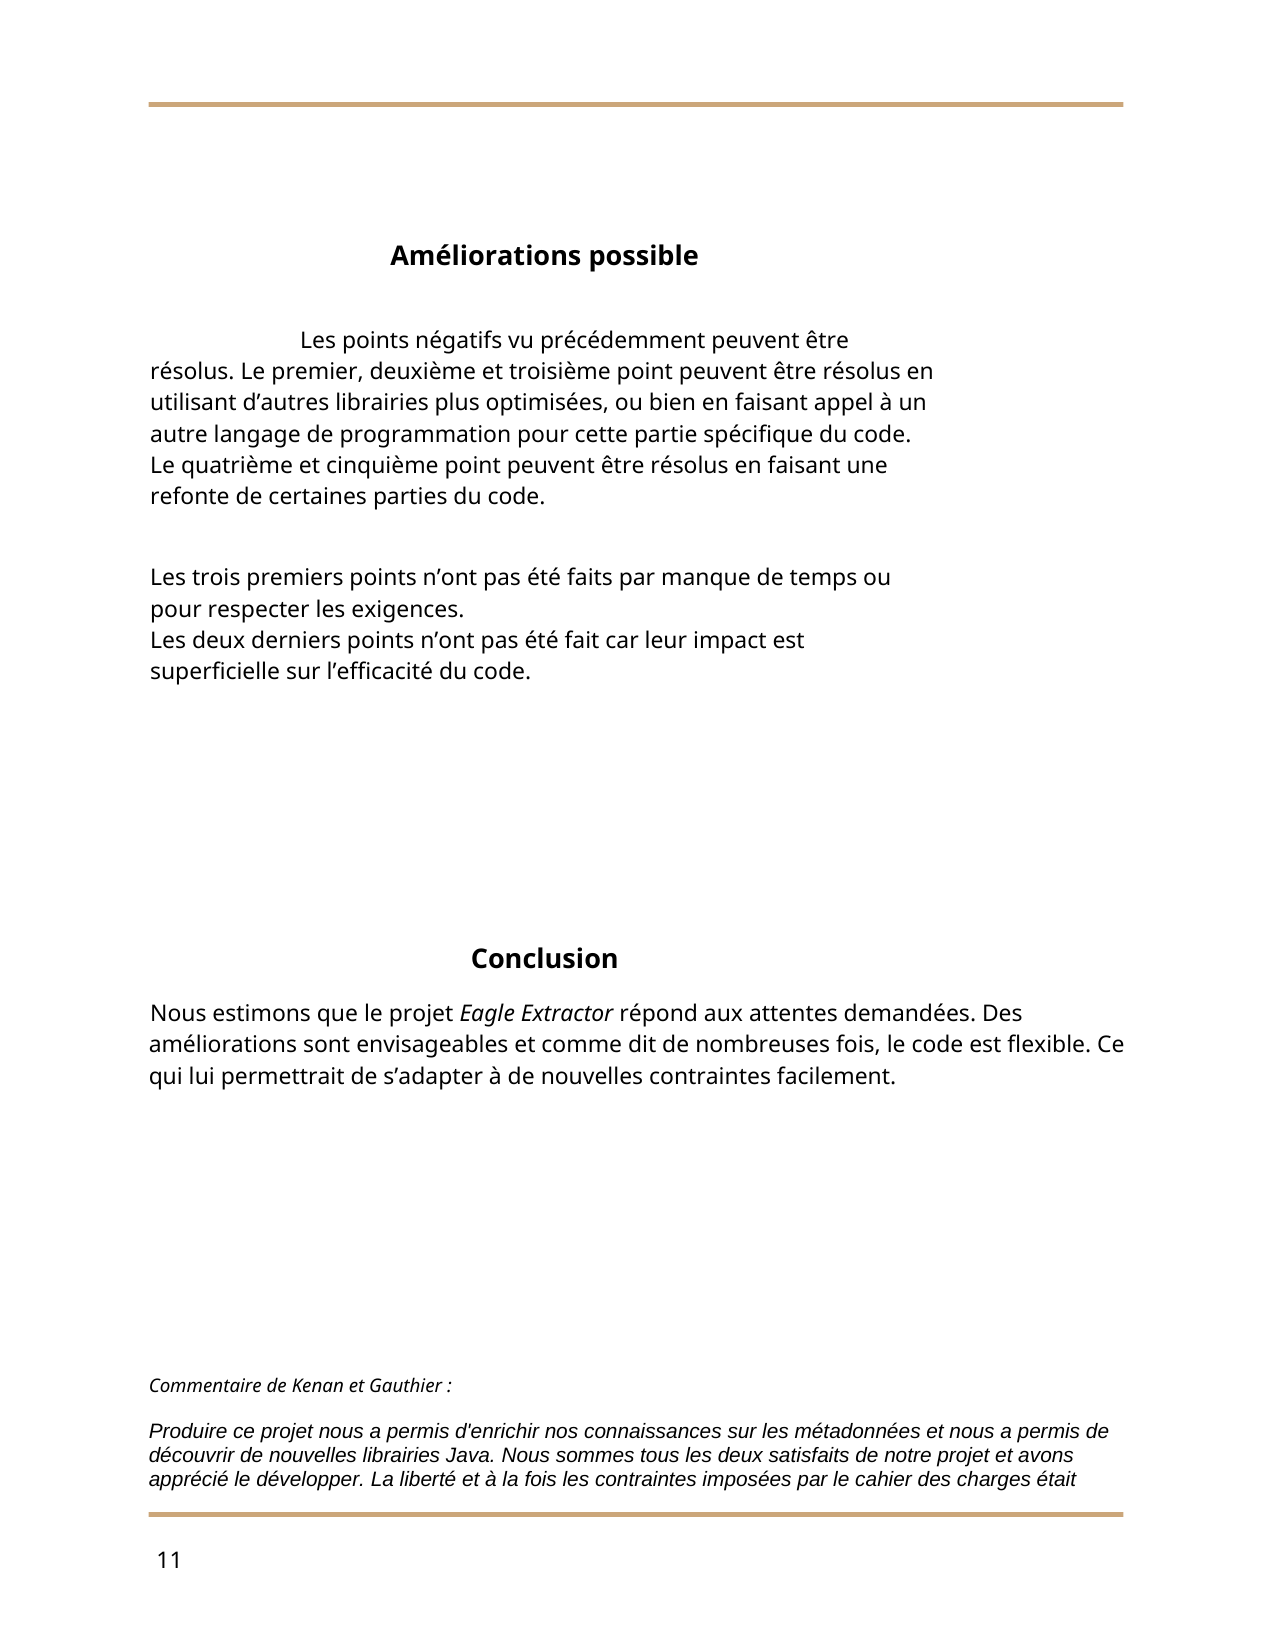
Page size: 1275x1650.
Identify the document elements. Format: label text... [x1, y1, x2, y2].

subtitle Améliorations possible [150, 237, 939, 274]
picture [148, 1512, 1124, 1517]
text Nous estimons que le projet Eagle Extractor répond aux attentes demandées. Des améliorations sont envisageables et comme dit de nombreuses fois, le code est flexible. Ce qui lui permettrait de s’adapter à de nouvelles contraintes facilement. [148, 997, 1125, 1091]
text Commentaire de Kenan et Gauthier : [148, 1372, 1125, 1398]
subtitle Les points négatifs vu précédemment peuvent être résolus. Le premier, deuxième et troisième point peuvent être résolus en utilisant d’autres librairies plus optimisées, ou bien en faisant appel à un autre langage de programmation pour cette partie spécifique du code. Le quatrième et cinquième point peuvent être résolus en faisant une refonte de certaines parties du code. [150, 324, 939, 511]
picture [148, 102, 1124, 107]
subtitle Les trois premiers points n’ont pas été faits par manque de temps ou pour respecter les exigences. Les deux derniers points n’ont pas été fait car leur impact est superficielle sur l’efficacité du code. [150, 561, 939, 686]
subtitle Conclusion [150, 939, 939, 976]
text Produire ce projet nous a permis d'enrichir nos connaissances sur les métadonnées et nous a permis de découvrir de nouvelles librairies Java. Nous sommes tous les deux satisfaits de notre projet et avons apprécié le développer. La liberté et à la fois les contraintes imposées par le cahier des charges était [148, 1418, 1125, 1490]
